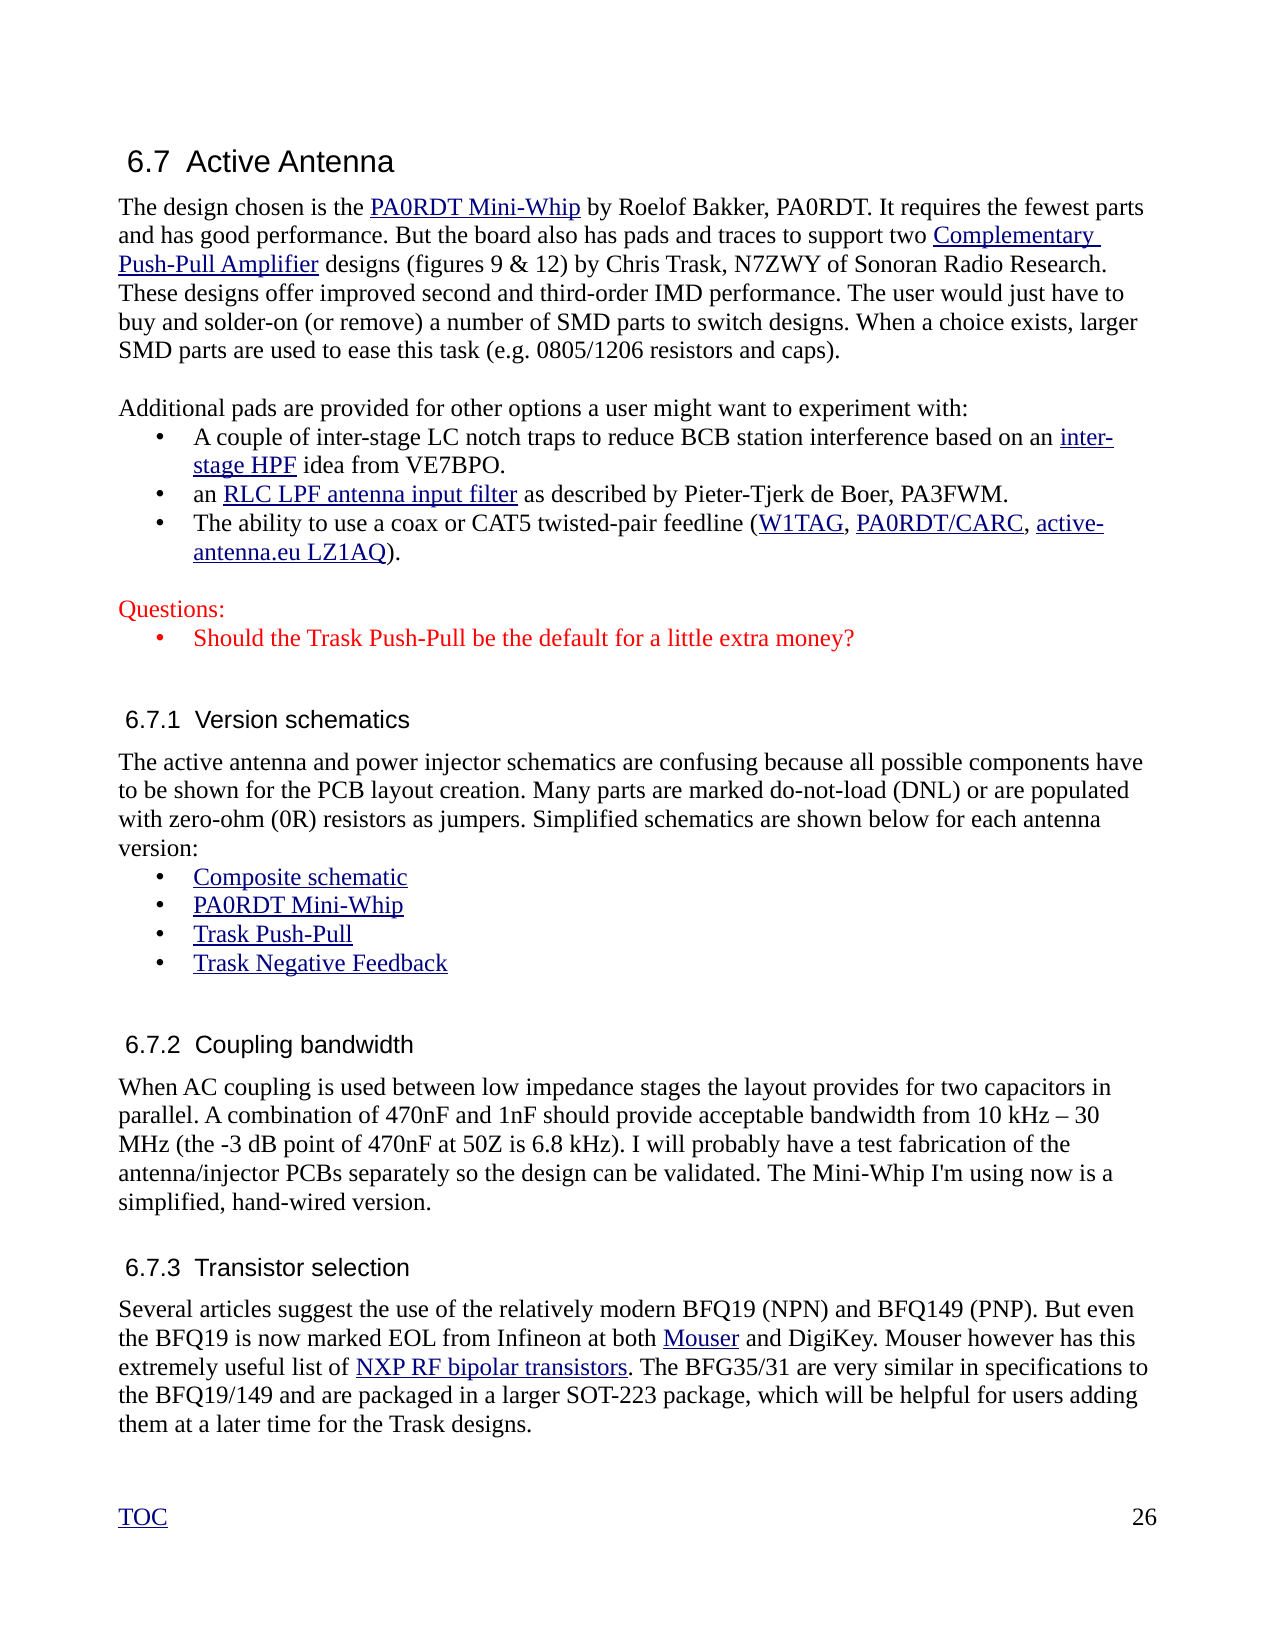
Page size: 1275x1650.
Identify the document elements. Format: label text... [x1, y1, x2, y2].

list Should the Trask Push-Pull be the default for a little extra money? [156, 623, 1157, 652]
list The ability to use a coax or CAT5 twisted-pair feedline (W1TAG, PA0RDT/CARC, active-antenna.eu LZ1AQ). [156, 508, 1157, 565]
text Additional pads are provided for other options a user might want to experiment with: [118, 393, 1157, 422]
list A couple of inter-stage LC notch traps to reduce BCB station interference based on an inter-stage HPF idea from VE7BPO. [156, 422, 1157, 479]
list Trask Push-Pull [156, 919, 1157, 948]
list PA0RDT Mini-Whip [156, 890, 1157, 919]
text When AC coupling is used between low impedance stages the layout provides for two capacitors in parallel. A combination of 470nF and 1nF should provide acceptable bandwidth from 10 kHz – 30 MHz (the -3 dB point of 470nF at 50Z is 6.8 kHz). I will probably have a test fabrication of the antenna/injector PCBs separately so the design can be validated. The Mini-Whip I'm using now is a simplified, hand-wired version. [118, 1072, 1157, 1215]
text Questions: [118, 594, 1157, 623]
text Several articles suggest the use of the relatively modern BFQ19 (NPN) and BFQ149 (PNP). But even the BFQ19 is now marked EOL from Infineon at both Mouser and DigiKey. Mouser however has this extremely useful list of NXP RF bipolar transistors. The BFG35/31 are very similar in specifications to the BFQ19/149 and are packaged in a larger SOT-223 package, which will be helpful for users adding them at a later time for the Trask designs. [118, 1294, 1157, 1438]
text The design chosen is the PA0RDT Mini-Whip by Roelof Bakker, PA0RDT. It requires the fewest parts and has good performance. But the board also has pads and traces to support two Complementary Push-Pull Amplifier designs (figures 9 & 12) by Chris Trask, N7ZWY of Sonoran Radio Research. These designs offer improved second and third-order IMD performance. The user would just have to buy and solder-on (or remove) a number of SMD parts to switch designs. When a choice exists, larger SMD parts are used to ease this task (e.g. 0805/1206 resistors and caps). [118, 192, 1157, 364]
subtitle Active Antenna [118, 143, 1157, 179]
subtitle Transistor selection [118, 1253, 1157, 1282]
subtitle Version schematics [118, 705, 1157, 734]
list an RLC LPF antenna input filter as described by Pieter-Tjerk de Boer, PA3FWM. [156, 479, 1157, 508]
list Trask Negative Feedback [156, 948, 1157, 977]
list Composite schematic [156, 862, 1157, 890]
subtitle Coupling bandwidth [118, 1030, 1157, 1059]
text The active antenna and power injector schematics are confusing because all possible components have to be shown for the PCB layout creation. Many parts are marked do-not-load (DNL) or are populated with zero-ohm (0R) resistors as jumpers. Simplified schematics are shown below for each antenna version: [118, 747, 1157, 862]
